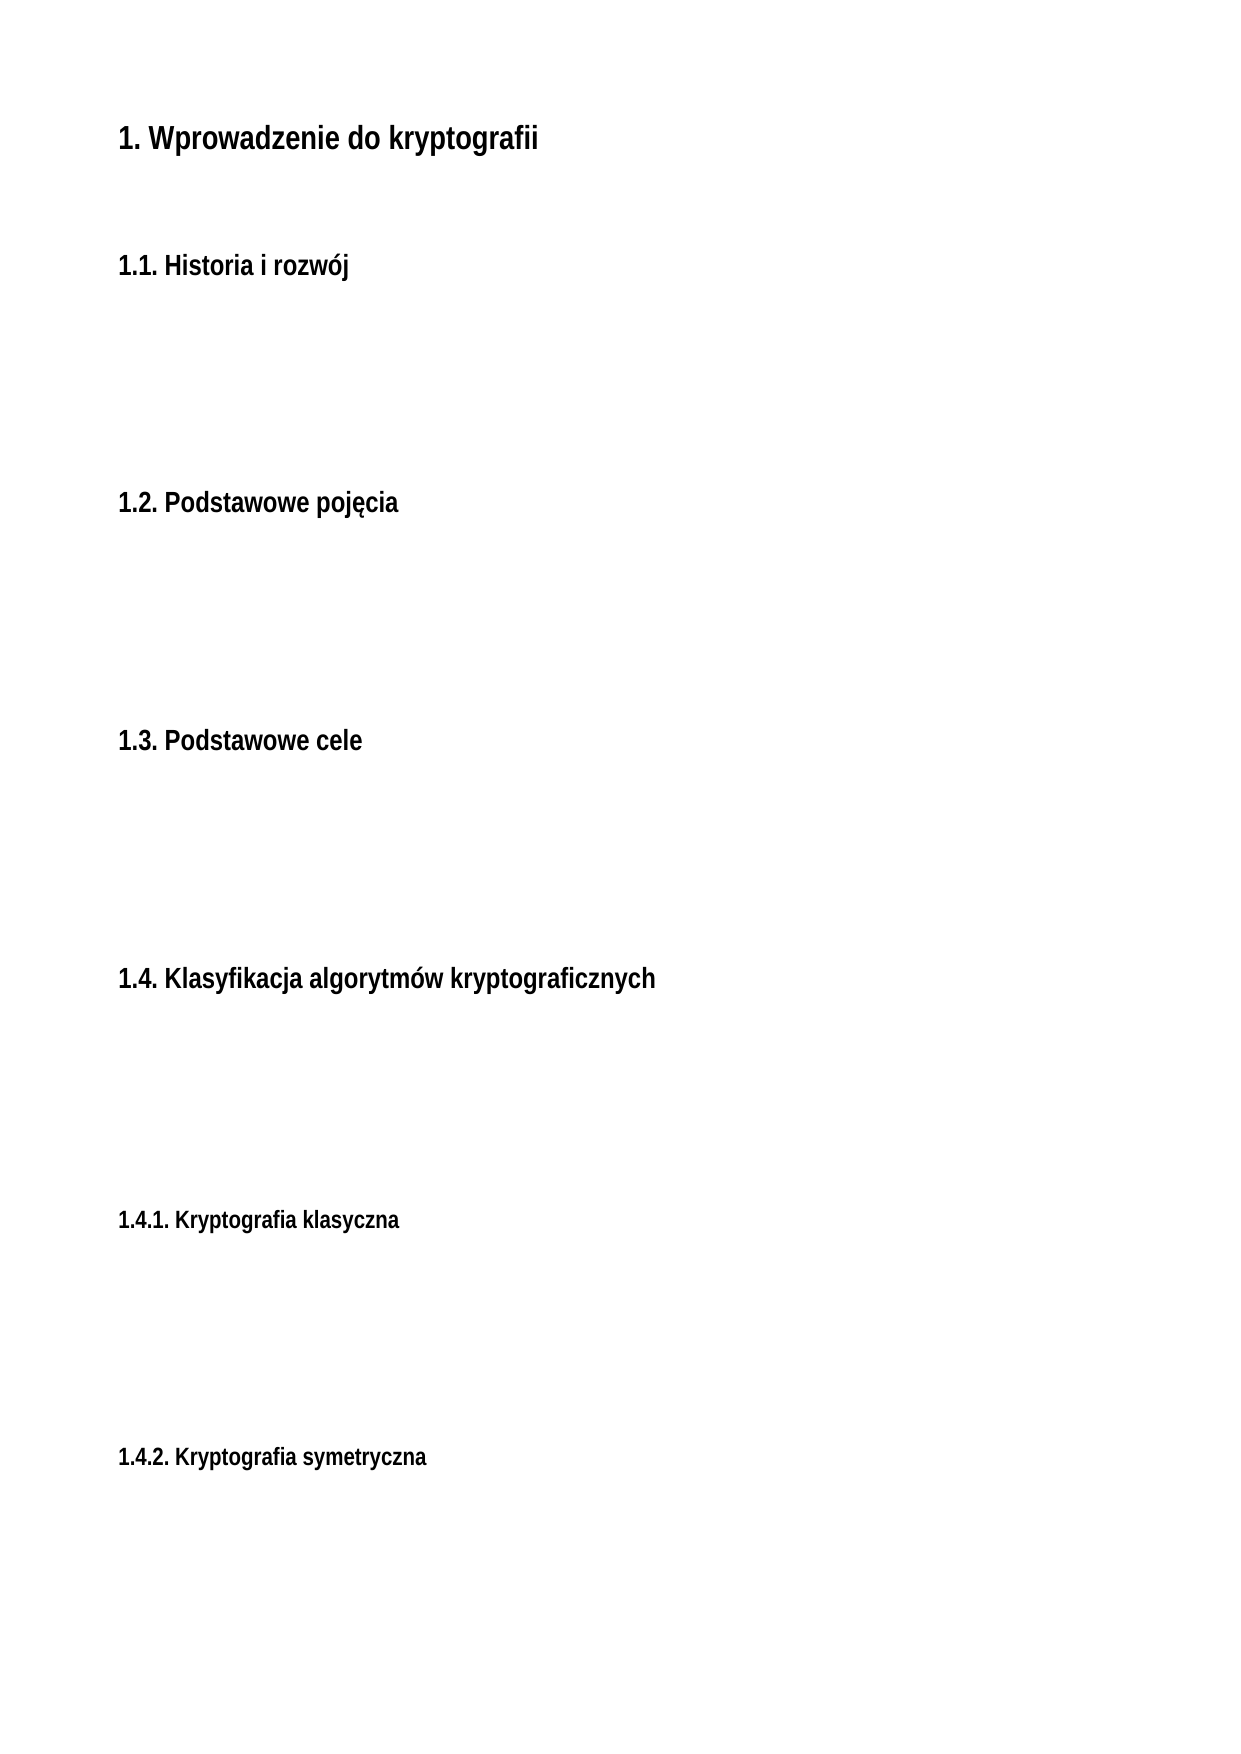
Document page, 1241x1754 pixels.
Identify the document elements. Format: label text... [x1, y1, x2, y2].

subtitle 1.2. Podstawowe pojęcia [118, 486, 1122, 519]
subtitle 1.1. Historia i rozwój [118, 248, 1122, 281]
subtitle 1.4. Klasyfikacja algorytmów kryptograficznych [118, 961, 1122, 994]
subtitle 1.4.1. Kryptografia klasyczna [118, 1205, 1122, 1234]
subtitle 1.3. Podstawowe cele [118, 723, 1122, 757]
subtitle 1. Wprowadzenie do kryptografii [118, 118, 1122, 156]
subtitle 1.4.2. Kryptografia symetryczna [118, 1442, 1122, 1471]
